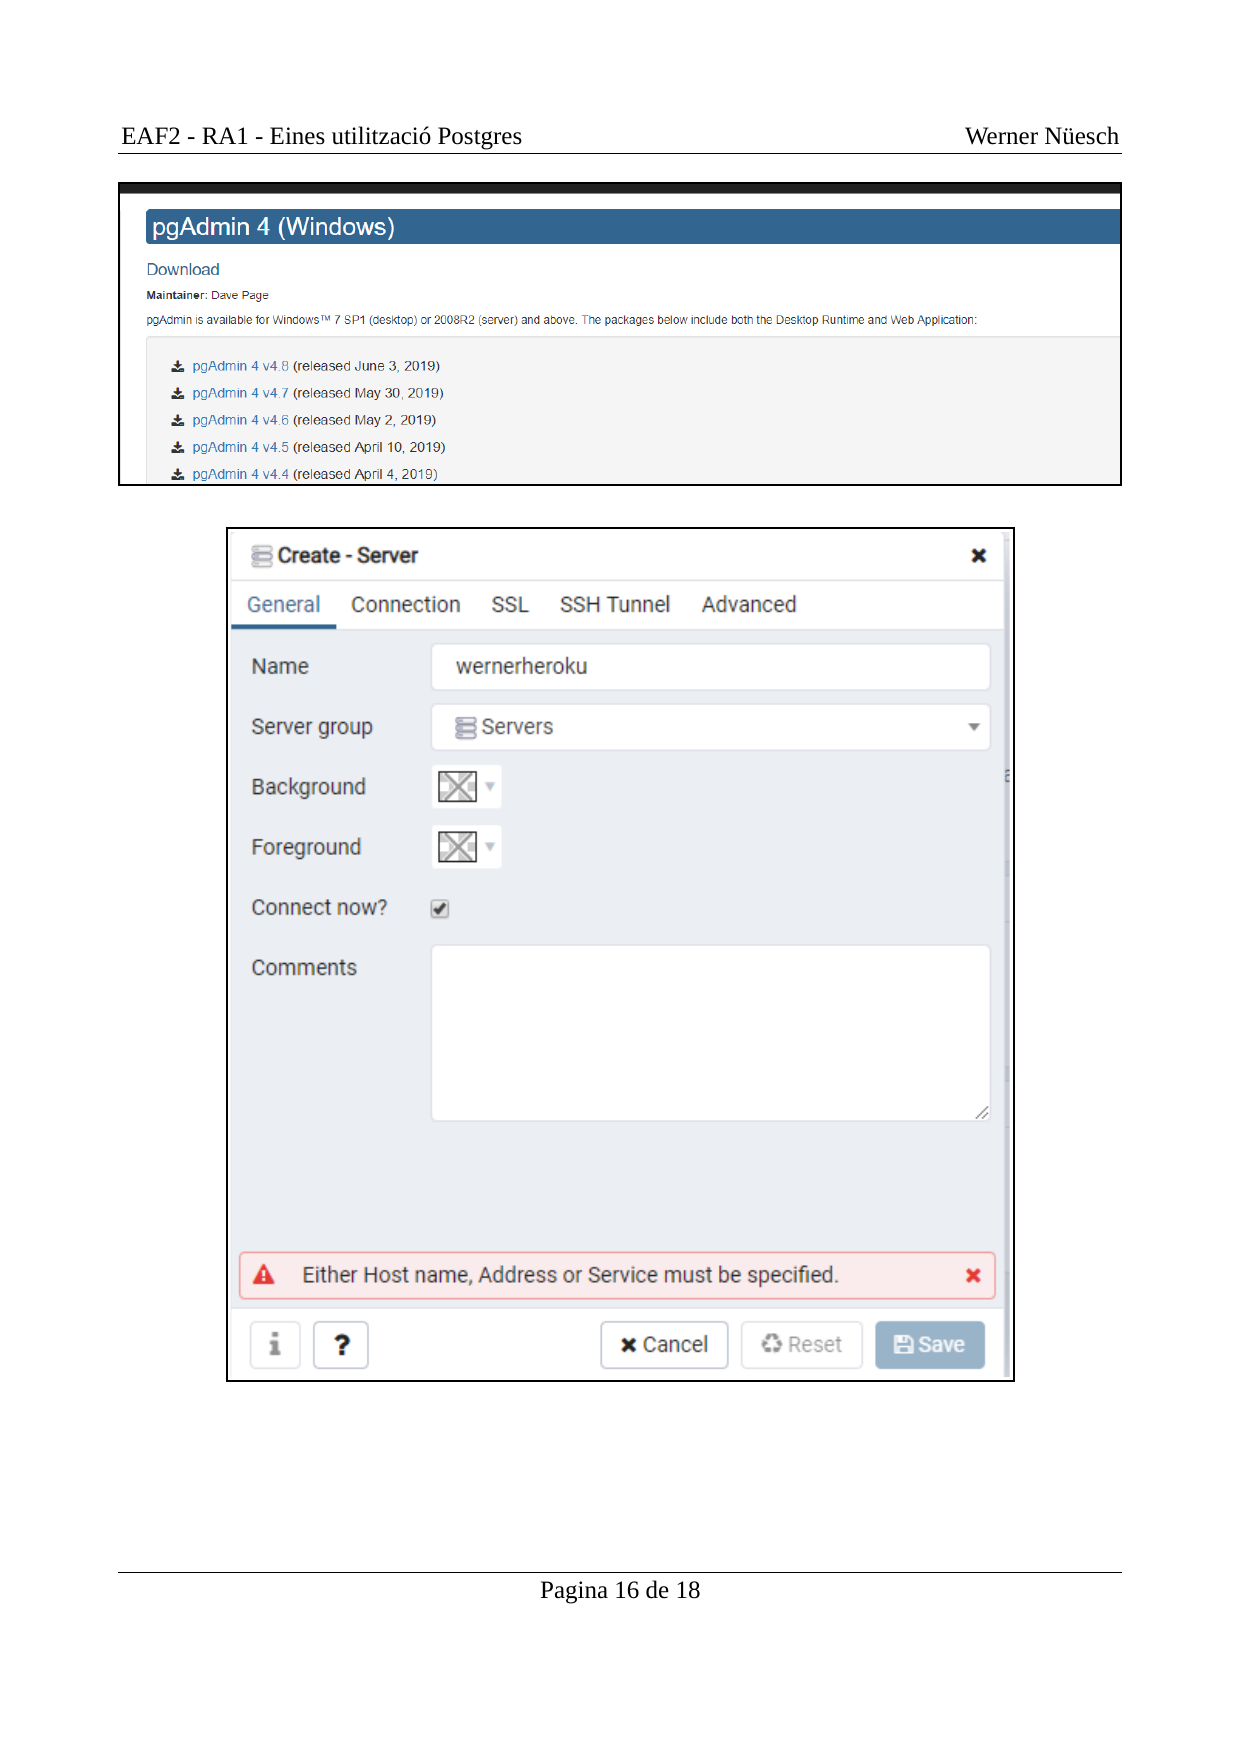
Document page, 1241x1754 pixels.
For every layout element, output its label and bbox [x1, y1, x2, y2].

picture [120, 184, 1120, 484]
picture [230, 532, 1010, 1377]
